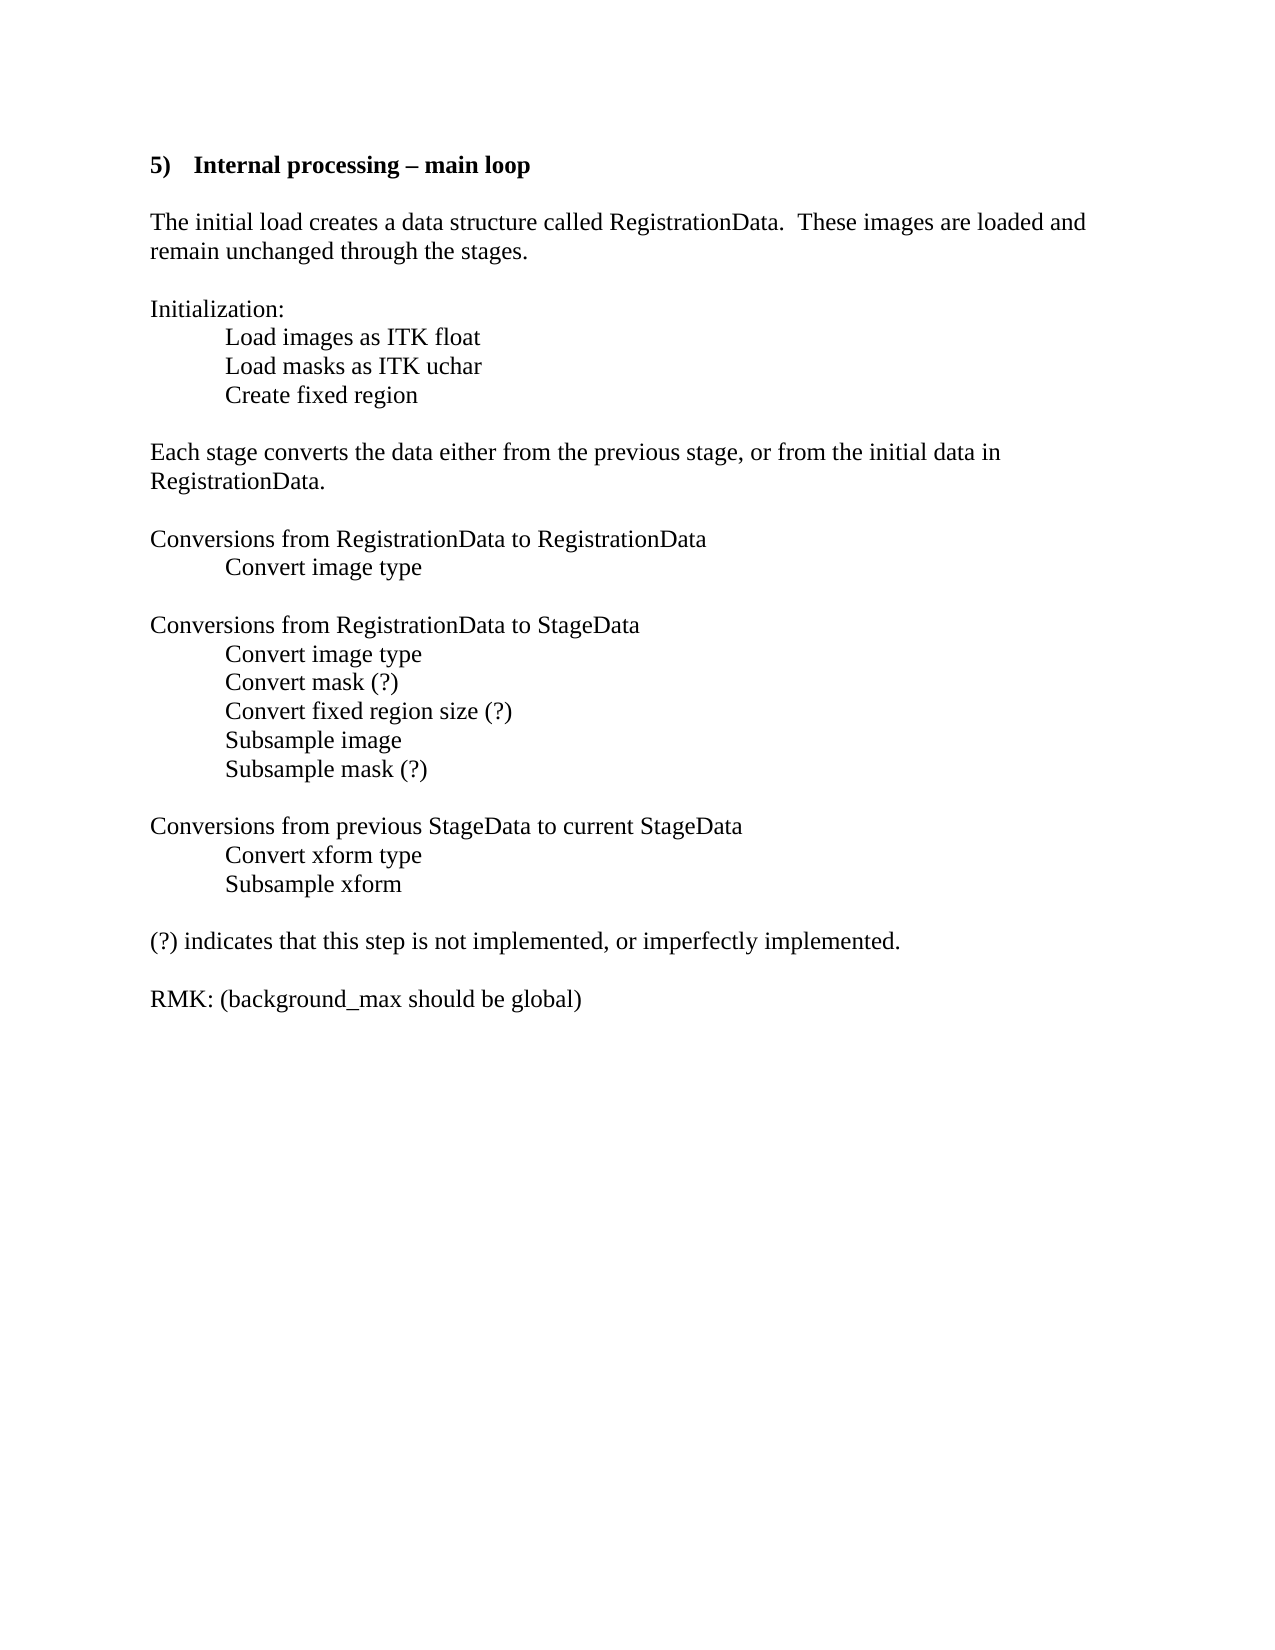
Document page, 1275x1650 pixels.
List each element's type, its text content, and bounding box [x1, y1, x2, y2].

text Conversions from previous StageData to current StageData [150, 811, 1125, 840]
text Subsample xform [150, 869, 1125, 897]
text Initialization: [150, 294, 1125, 322]
text Load images as ITK float [150, 322, 1125, 351]
text Conversions from RegistrationData to StageData [150, 610, 1125, 639]
text Load masks as ITK uchar [150, 351, 1125, 380]
text Subsample mask (?) [150, 754, 1125, 782]
text (?) indicates that this step is not implemented, or imperfectly implemented. [150, 926, 1125, 955]
text Convert mask (?) [150, 667, 1125, 696]
text The initial load creates a data structure called RegistrationData. These images are loaded and remain unchanged through the stages. [150, 207, 1125, 265]
text RMK: (background_max should be global) [150, 984, 1125, 1012]
text Subsample image [150, 725, 1125, 754]
text Convert xform type [150, 840, 1125, 869]
text Convert image type [150, 639, 1125, 667]
text Conversions from RegistrationData to RegistrationData [150, 524, 1125, 552]
text Create fixed region [150, 380, 1125, 409]
text Each stage converts the data either from the previous stage, or from the initial data in RegistrationData. [150, 437, 1125, 495]
subtitle Internal processing – main loop [150, 150, 1125, 179]
text Convert fixed region size (?) [150, 696, 1125, 725]
text Convert image type [150, 552, 1125, 581]
